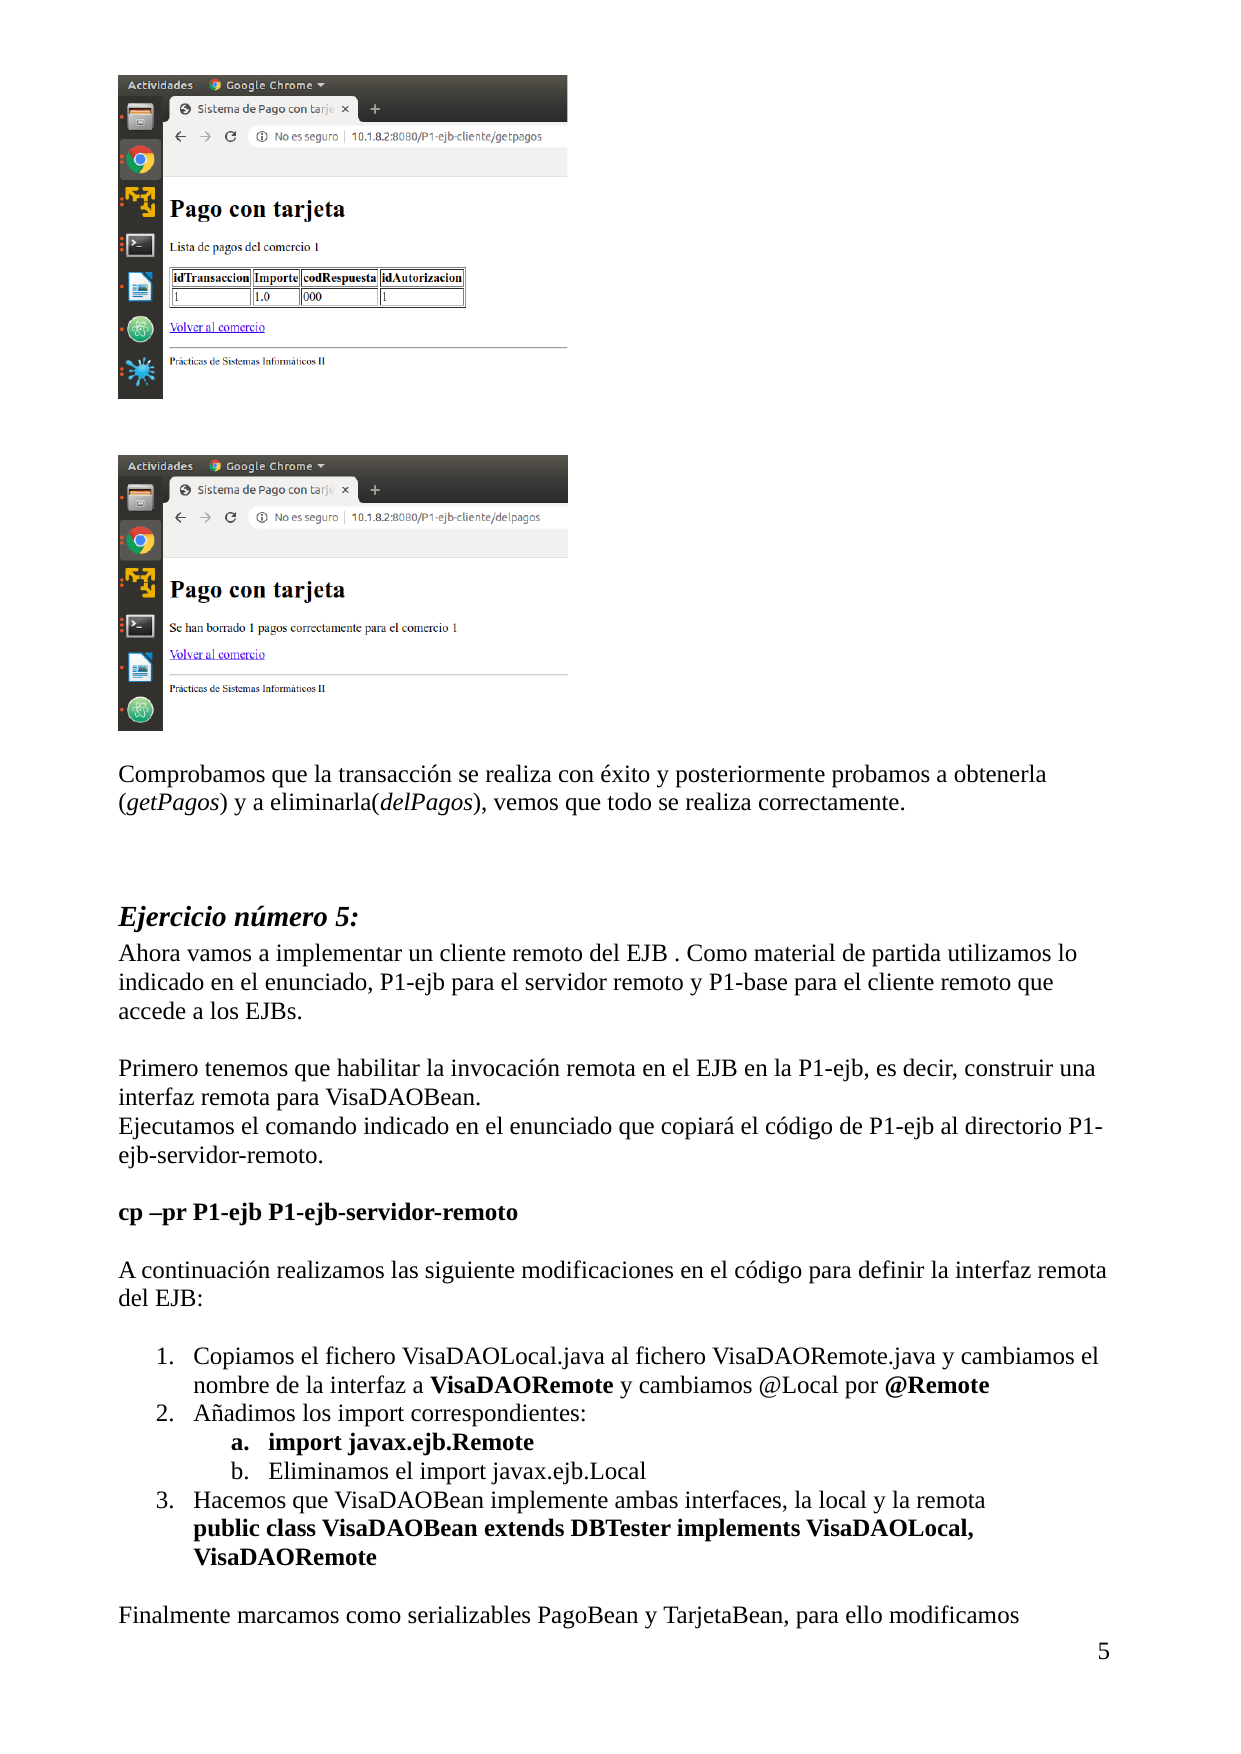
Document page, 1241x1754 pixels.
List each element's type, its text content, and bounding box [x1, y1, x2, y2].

subtitle public class VisaDAOBean extends DBTester implements VisaDAOLocal, VisaDAORemote [193, 1513, 1122, 1571]
subtitle Finalmente marcamos como serializables PagoBean y TarjetaBean, para ello modificamos [118, 1600, 1122, 1628]
list import javax.ejb.Remote [231, 1427, 1122, 1456]
subtitle Ejecutamos el comando indicado en el enunciado que copiará el código de P1-ejb al directorio P1-ejb-servidor-remoto. [118, 1111, 1122, 1168]
list Añadimos los import correspondientes: [156, 1398, 1122, 1427]
list Copiamos el fichero VisaDAOLocal.java al fichero VisaDAORemote.java y cambiamos el nombre de la interfaz a VisaDAORemote y cambiamos @Local por @Remote [156, 1341, 1122, 1398]
subtitle Ejercicio número 5: [118, 899, 1122, 932]
subtitle Ahora vamos a implementar un cliente remoto del EJB . Como material de partida utilizamos lo indicado en el enunciado, P1-ejb para el servidor remoto y P1-base para el cliente remoto que accede a los EJBs. [118, 938, 1122, 1025]
subtitle Primero tenemos que habilitar la invocación remota en el EJB en la P1-ejb, es decir, construir una interfaz remota para VisaDAOBean. [118, 1053, 1122, 1111]
list Eliminamos el import javax.ejb.Local [231, 1456, 1122, 1485]
list Hacemos que VisaDAOBean implemente ambas interfaces, la local y la remota [156, 1485, 1122, 1513]
subtitle A continuación realizamos las siguiente modificaciones en el código para definir la interfaz remota del EJB: [118, 1255, 1122, 1312]
subtitle Comprobamos que la transacción se realiza con éxito y posteriormente probamos a obtenerla (getPagos) y a eliminarla(delPagos), vemos que todo se realiza correctamente. [118, 759, 1122, 816]
subtitle cp –pr P1-ejb P1-ejb-servidor-remoto [118, 1197, 1122, 1226]
